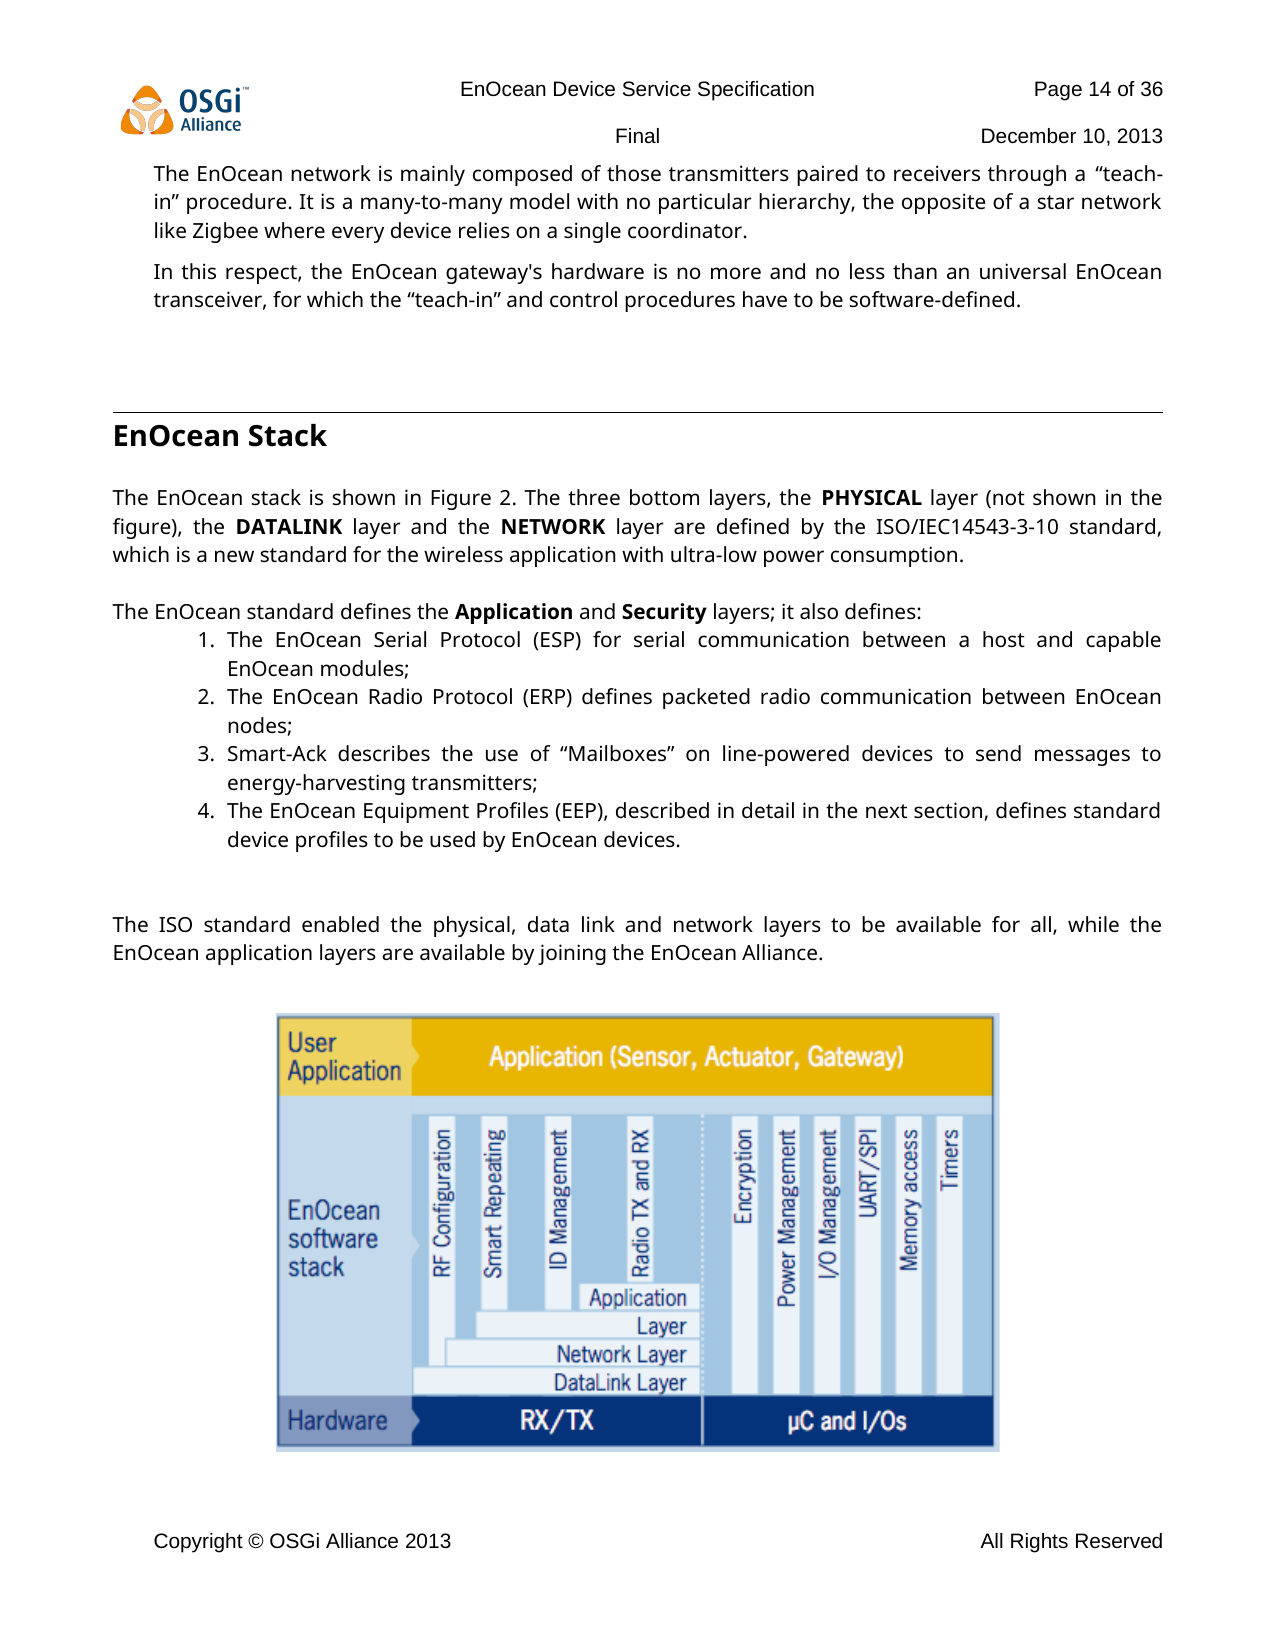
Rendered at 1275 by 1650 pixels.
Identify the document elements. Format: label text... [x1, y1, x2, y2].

text The EnOcean stack is shown in Figure 2. The three bottom layers, the PHYSICAL layer (not shown in the figure), the DATALINK layer and the NETWORK layer are defined by the ISO/IEC14543-3-10 standard, which is a new standard for the wireless application with ultra-low power consumption. [112, 483, 1163, 569]
list The EnOcean Serial Protocol (ESP) for serial communication between a host and capable EnOcean modules; [197, 626, 1163, 682]
text In this respect, the EnOcean gateway's hardware is no more and no less than an universal EnOcean transceiver, for which the “teach-in” and control procedures have to be software-defined. [153, 257, 1163, 314]
list The EnOcean Radio Protocol (ERP) defines packeted radio communication between EnOcean nodes; [197, 682, 1163, 739]
subtitle EnOcean Stack [112, 413, 1163, 455]
text The EnOcean standard defines the Application and Security layers; it also defines: [112, 597, 1163, 626]
list Smart-Ack describes the use of “Mailboxes” on line-powered devices to send messages to energy-harvesting transmitters; [197, 739, 1163, 796]
text The EnOcean network is mainly composed of those transmitters paired to receivers through a “teach-in” procedure. It is a many-to-many model with no particular hierarchy, the opposite of a star network like Zigbee where every device relies on a single coordinator. [153, 159, 1163, 244]
list The EnOcean Equipment Profiles (EEP), described in detail in the next section, defines standard device profiles to be used by EnOcean devices. [197, 796, 1163, 853]
picture [113, 78, 257, 142]
picture [276, 1013, 1000, 1452]
text The ISO standard enabled the physical, data link and network layers to be available for all, while the EnOcean application layers are available by joining the EnOcean Alliance. [112, 910, 1163, 967]
